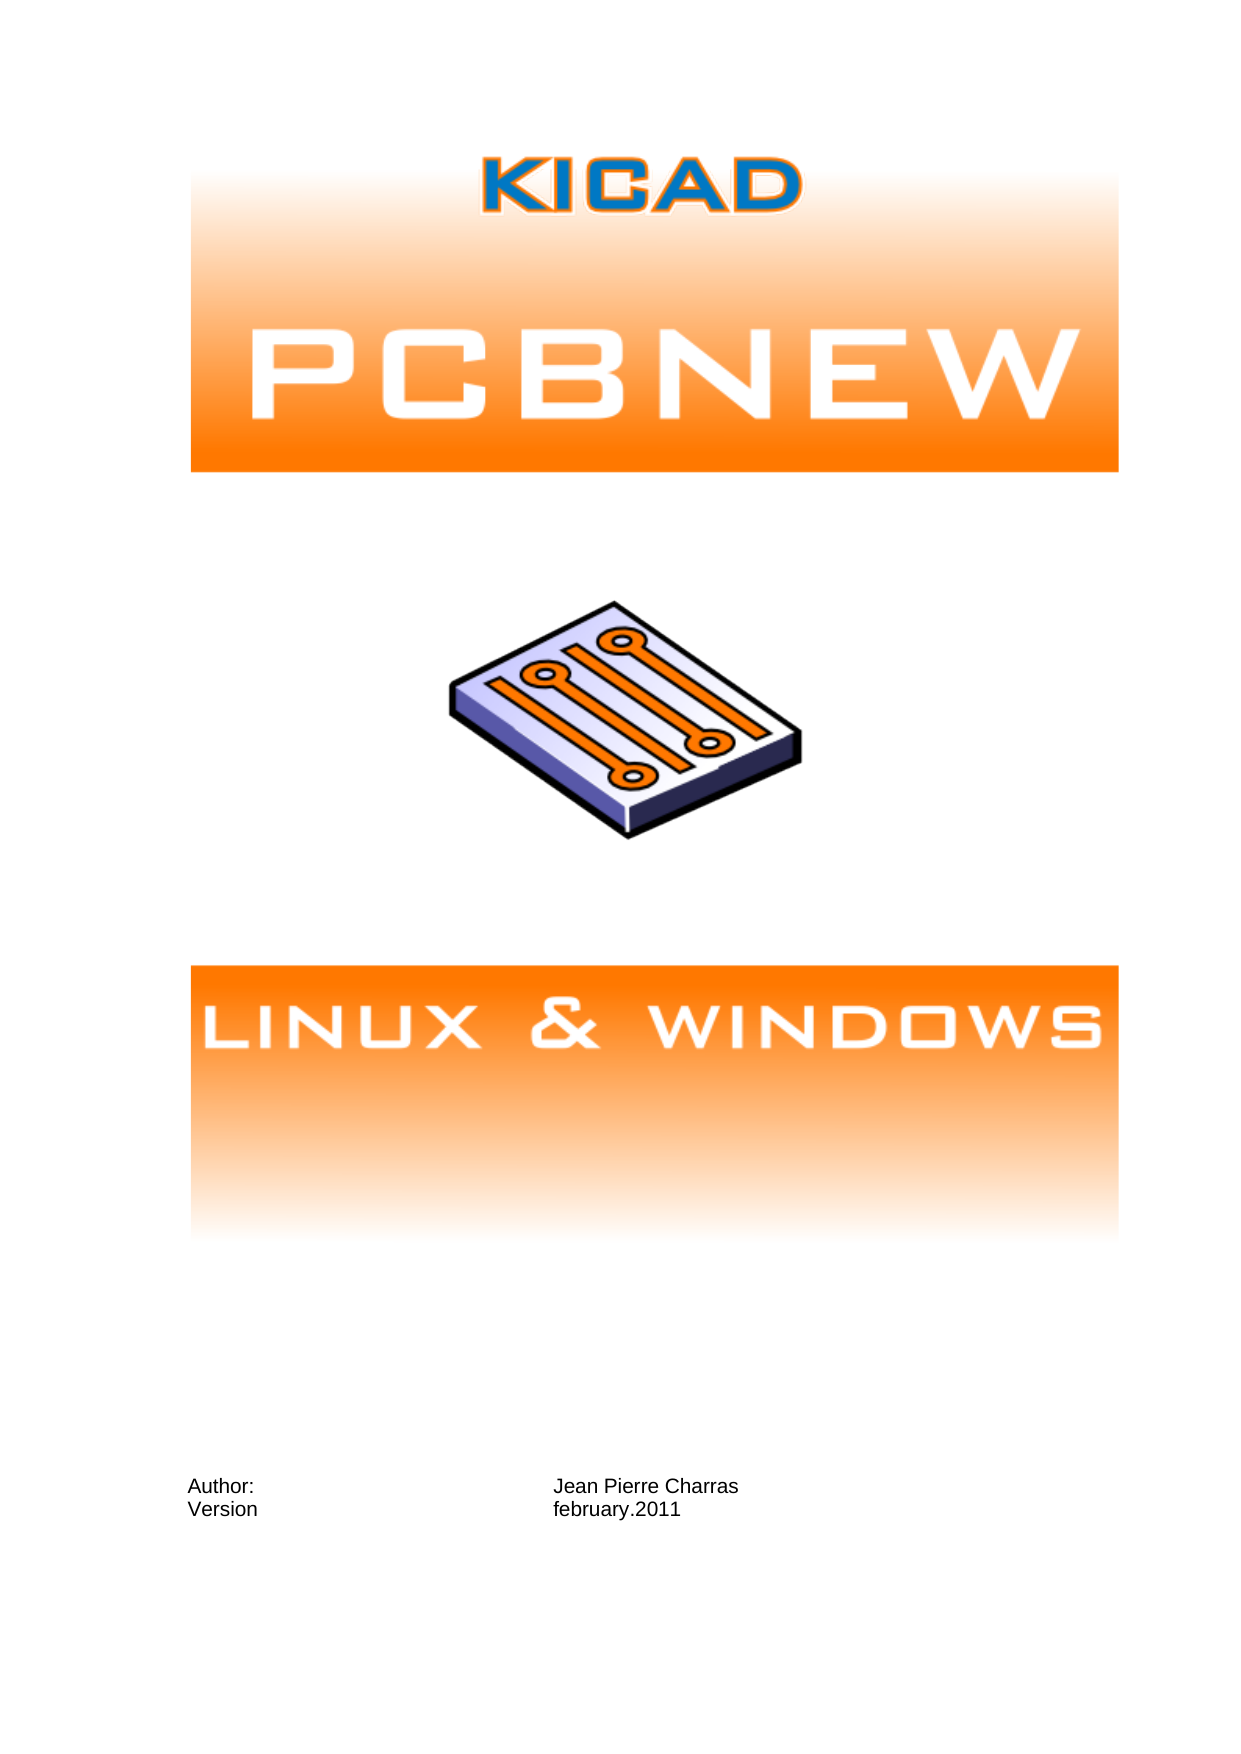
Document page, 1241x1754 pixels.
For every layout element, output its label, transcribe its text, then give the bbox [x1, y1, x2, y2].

text Version february.2011 [187, 1498, 1122, 1521]
picture [190, 118, 1119, 1289]
text Author: Jean Pierre Charras [187, 1475, 1122, 1498]
